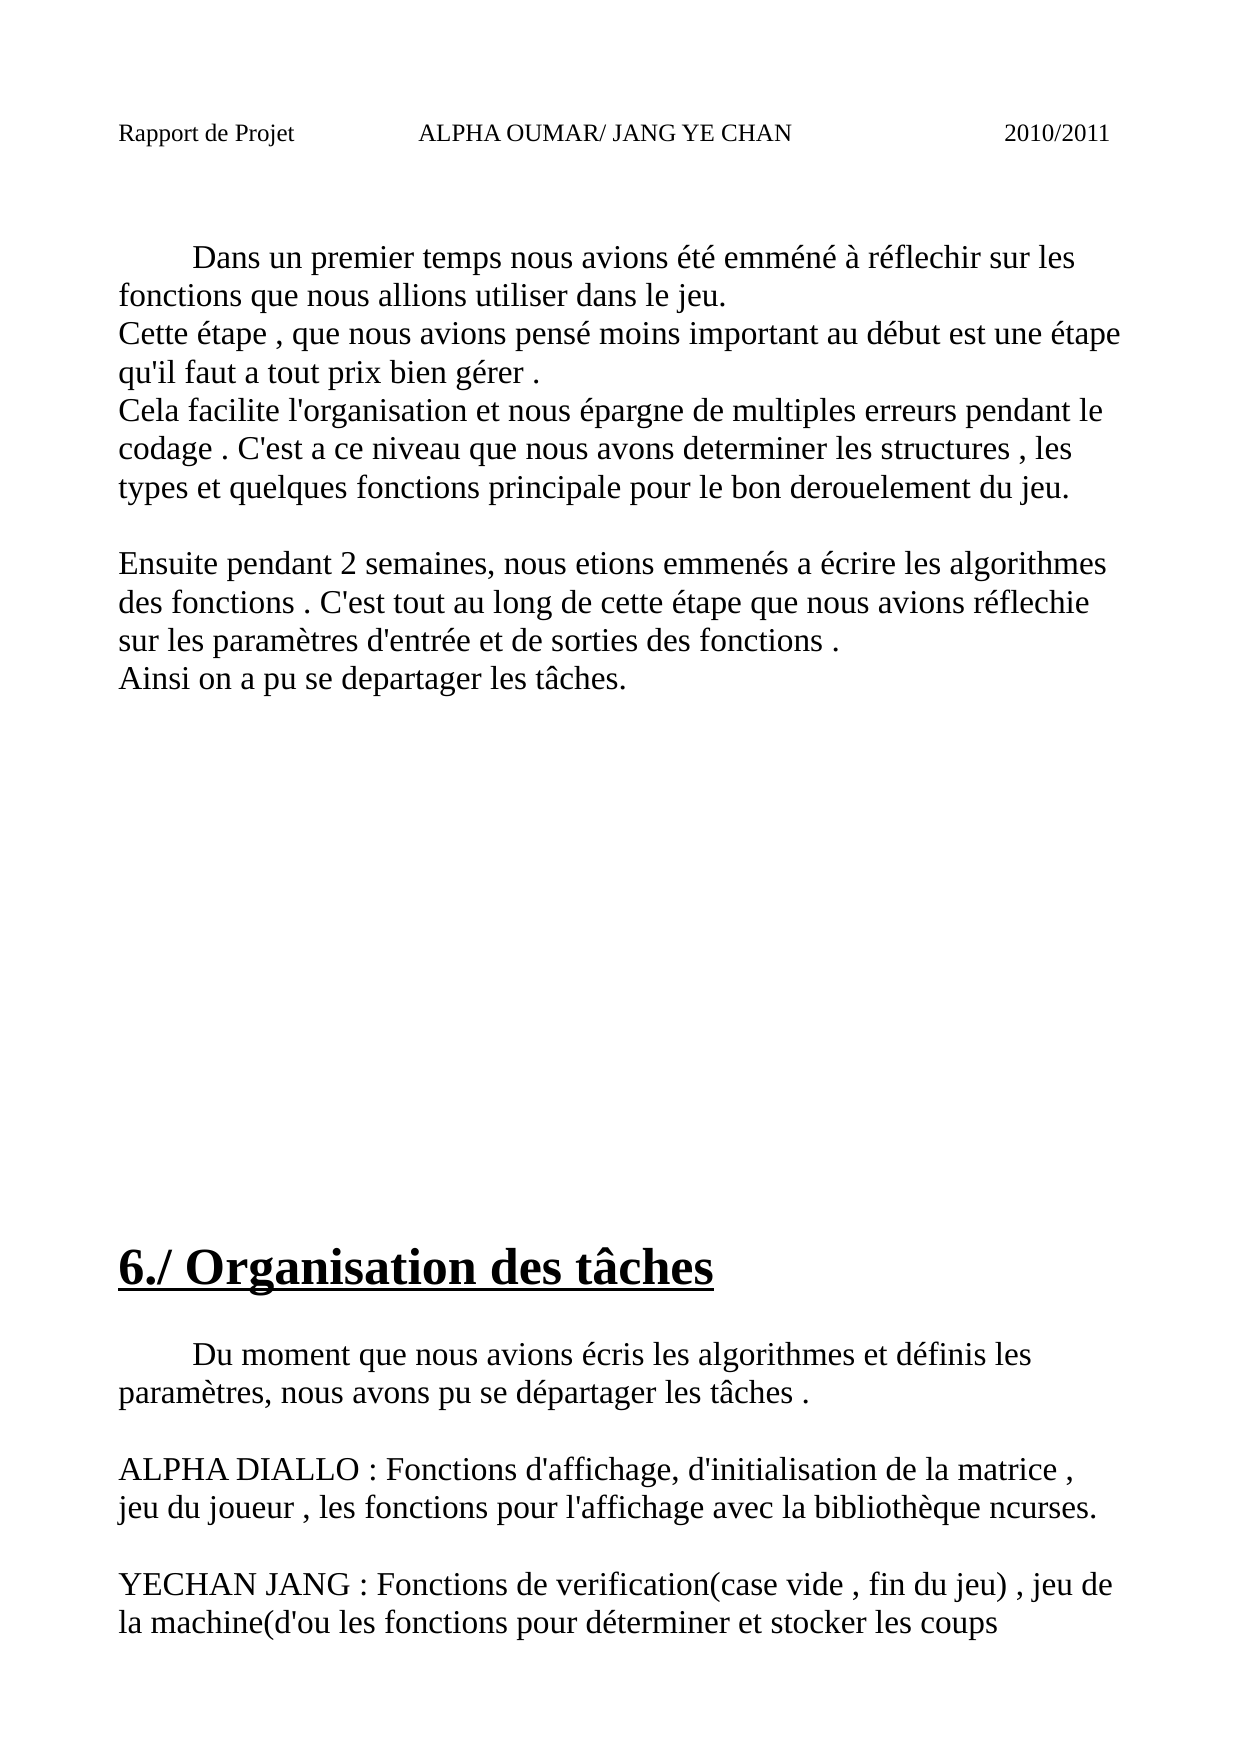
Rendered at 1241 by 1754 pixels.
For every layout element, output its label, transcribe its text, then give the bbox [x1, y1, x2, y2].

text Cette étape , que nous avions pensé moins important au début est une étape qu'il faut a tout prix bien gérer . [118, 314, 1122, 390]
text Ainsi on a pu se departager les tâches. [118, 659, 1122, 697]
text YECHAN JANG : Fonctions de verification(case vide , fin du jeu) , jeu de la machine(d'ou les fonctions pour déterminer et stocker les coups [118, 1564, 1122, 1641]
text Dans un premier temps nous avions été emméné à réflechir sur les fonctions que nous allions utiliser dans le jeu. [118, 237, 1122, 314]
text Du moment que nous avions écris les algorithmes et définis les paramètres, nous avons pu se départager les tâches . [118, 1334, 1122, 1411]
text ALPHA DIALLO : Fonctions d'affichage, d'initialisation de la matrice , [118, 1449, 1122, 1488]
text jeu du joueur , les fonctions pour l'affichage avec la bibliothèque ncurses. [118, 1488, 1122, 1526]
text Cela facilite l'organisation et nous épargne de multiples erreurs pendant le codage . C'est a ce niveau que nous avons determiner les structures , les types et quelques fonctions principale pour le bon derouelement du jeu. [118, 390, 1122, 505]
text Ensuite pendant 2 semaines, nous etions emmenés a écrire les algorithmes des fonctions . C'est tout au long de cette étape que nous avions réflechie sur les paramètres d'entrée et de sorties des fonctions . [118, 544, 1122, 659]
text 6./ Organisation des tâches [118, 1236, 1122, 1296]
